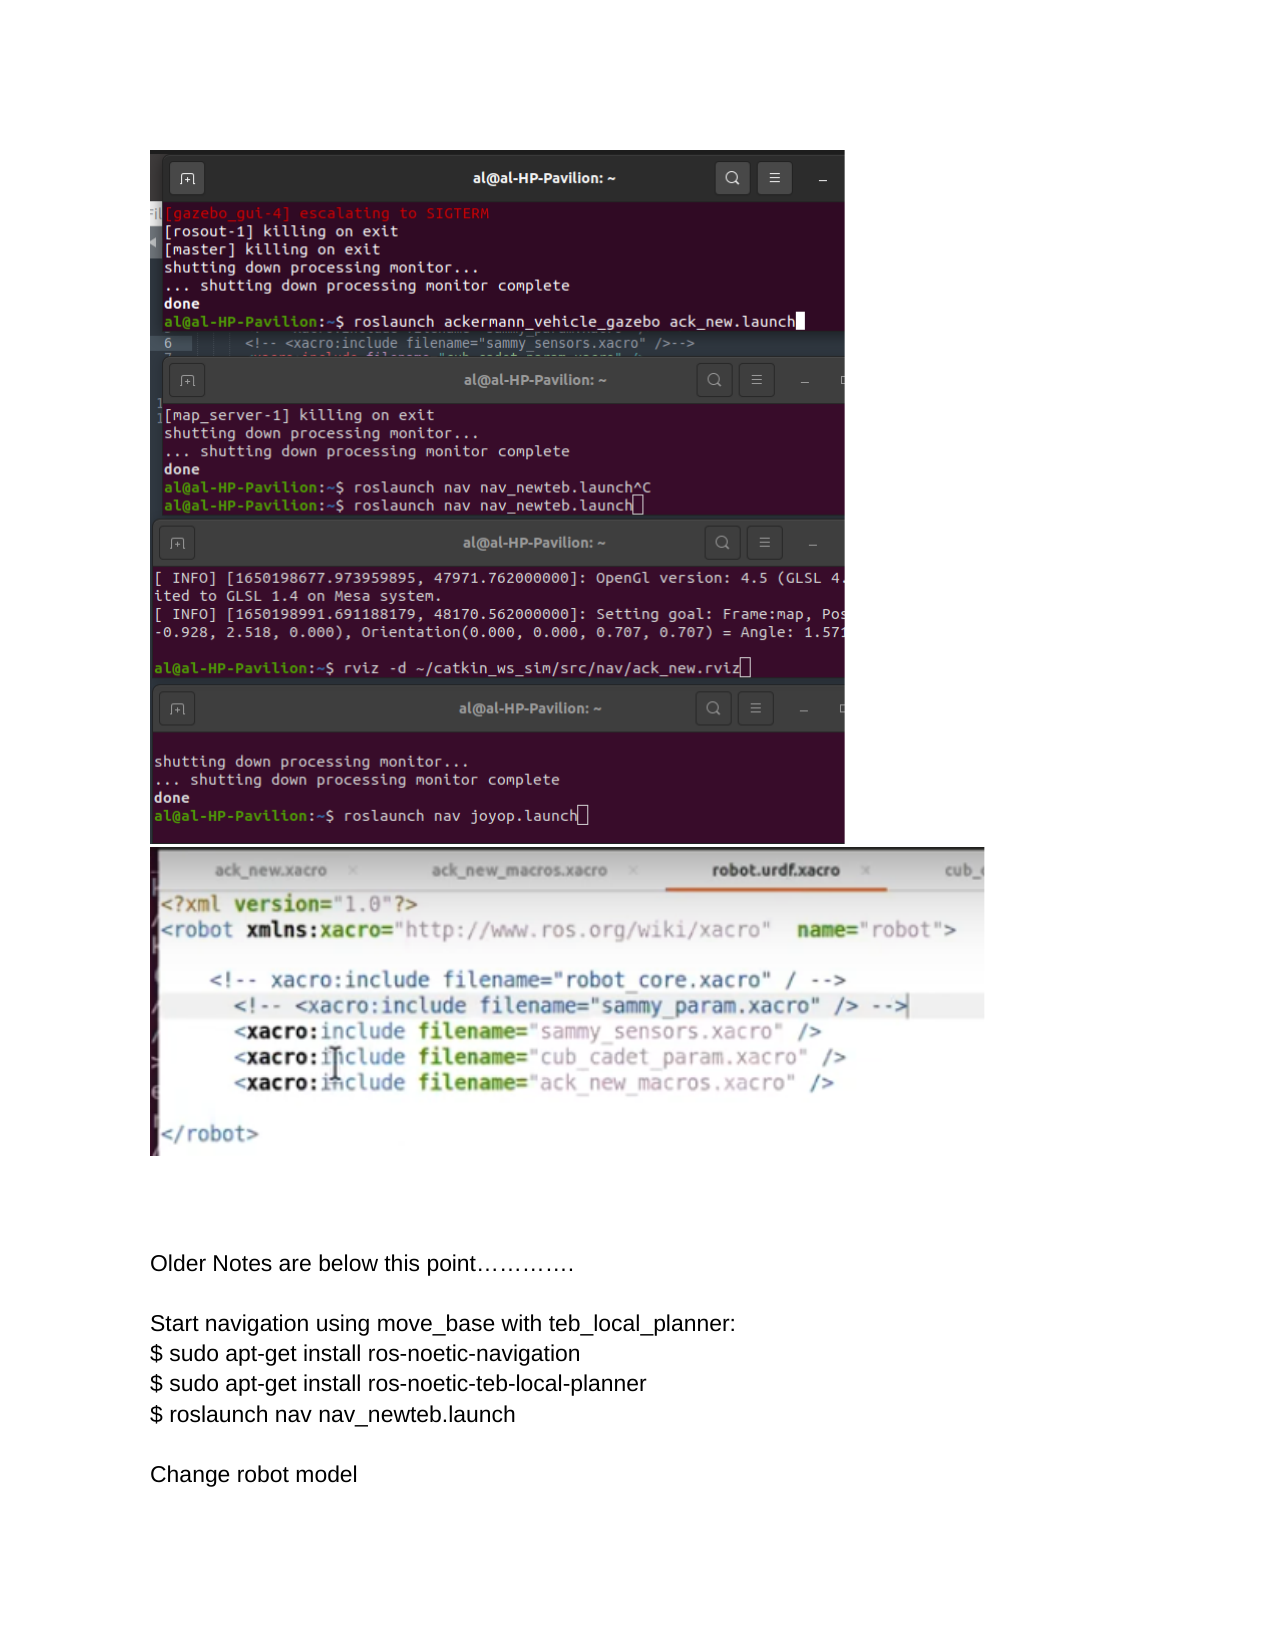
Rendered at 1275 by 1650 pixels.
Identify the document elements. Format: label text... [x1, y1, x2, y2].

picture [150, 847, 985, 1156]
text Start navigation using move_base with teb_local_planner: [150, 1310, 1125, 1336]
text $ sudo apt-get install ros-noetic-teb-local-planner [150, 1370, 1125, 1397]
text Change robot model [150, 1461, 1125, 1487]
text Older Notes are below this point…………. [150, 1249, 1125, 1276]
text $ roslaunch nav nav_newteb.launch [150, 1401, 1125, 1427]
text $ sudo apt-get install ros-noetic-navigation [150, 1340, 1125, 1367]
picture [150, 150, 845, 844]
